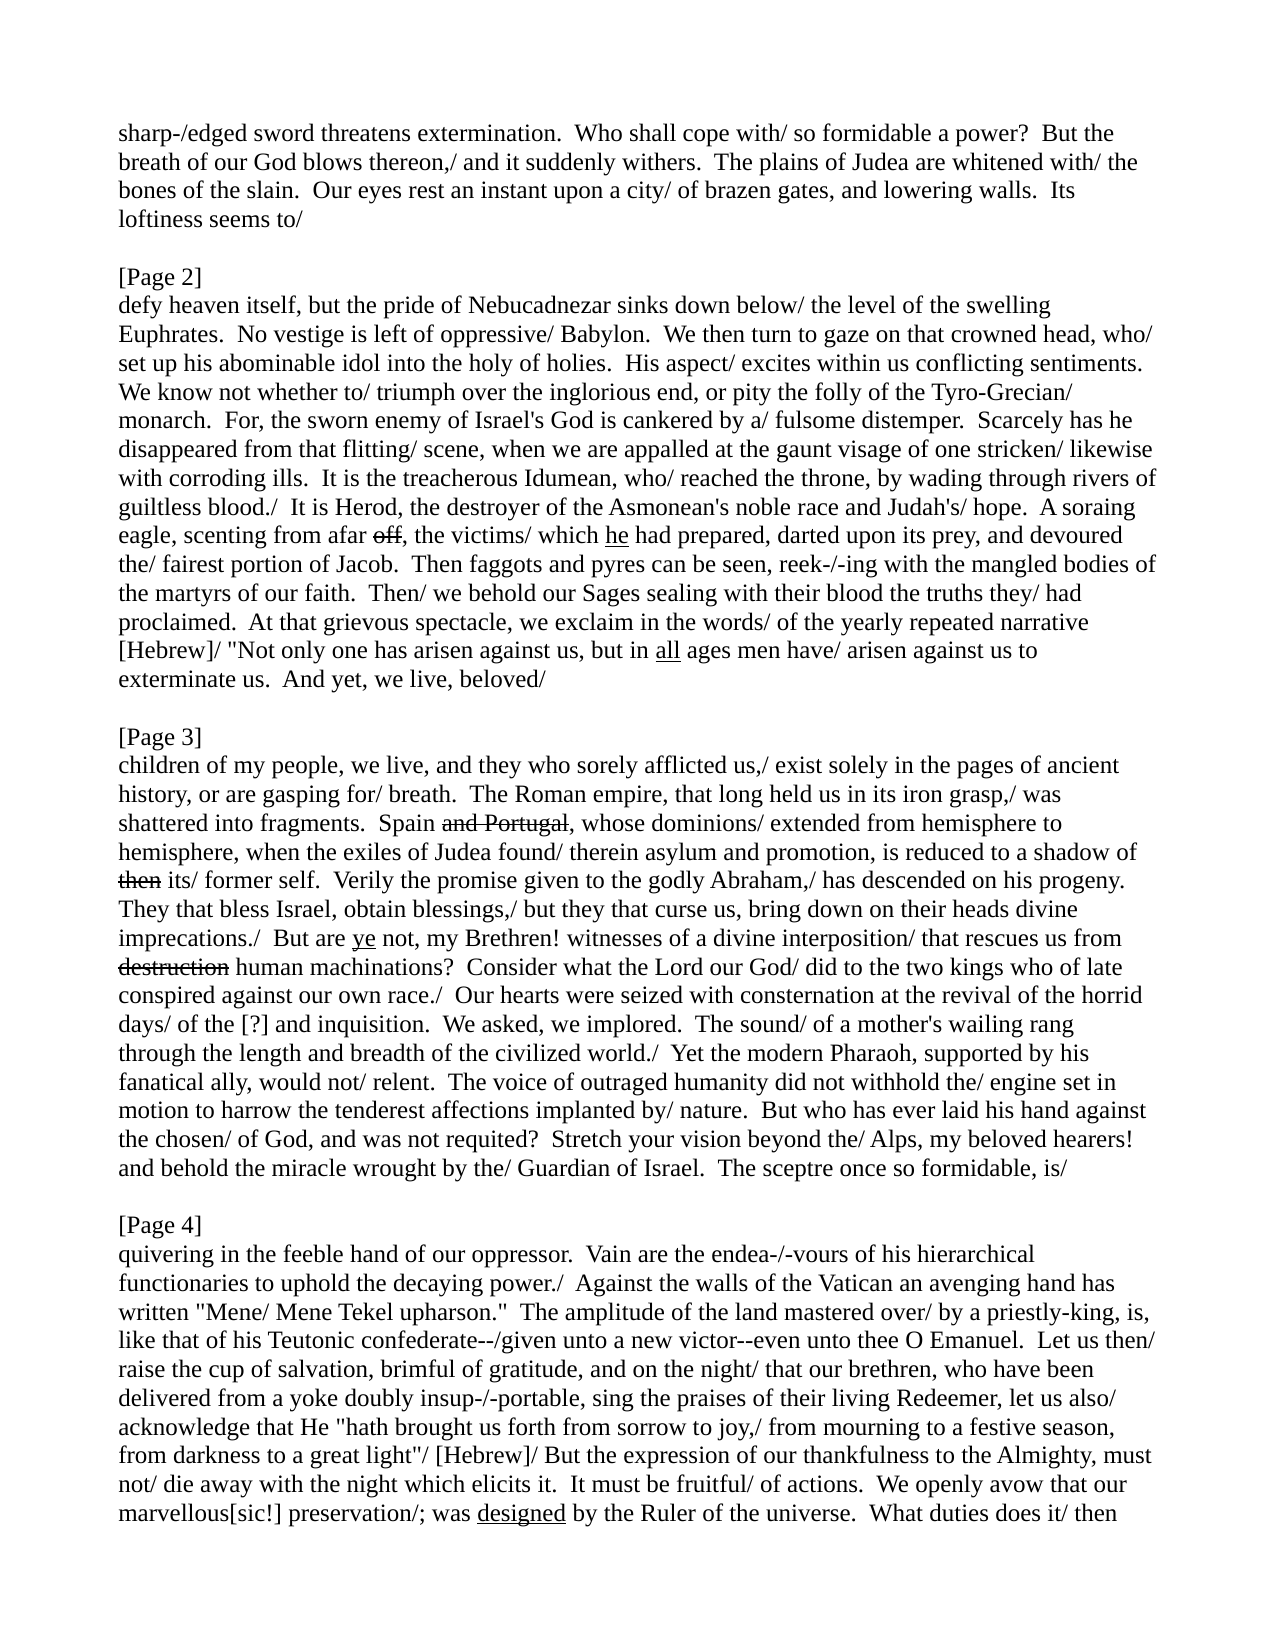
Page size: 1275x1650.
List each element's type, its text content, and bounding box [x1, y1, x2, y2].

text children of my people, we live, and they who sorely afflicted us,/ exist solely in the pages of ancient history, or are gasping for/ breath. The Roman empire, that long held us in its iron grasp,/ was shattered into fragments. Spain and Portugal, whose dominions/ extended from hemisphere to hemisphere, when the exiles of Judea found/ therein asylum and promotion, is reduced to a shadow of then its/ former self. Verily the promise given to the godly Abraham,/ has descended on his progeny. They that bless Israel, obtain blessings,/ but they that curse us, bring down on their heads divine imprecations./ But are ye not, my Brethren! witnesses of a divine interposition/ that rescues us from destruction human machinations? Consider what the Lord our God/ did to the two kings who of late conspired against our own race./ Our hearts were seized with consternation at the revival of the horrid days/ of the [?] and inquisition. We asked, we implored. The sound/ of a mother's wailing rang through the length and breadth of the civilized world./ Yet the modern Pharaoh, supported by his fanatical ally, would not/ relent. The voice of outraged humanity did not withhold the/ engine set in motion to harrow the tenderest affections implanted by/ nature. But who has ever laid his hand against the chosen/ of God, and was not requited? Stretch your vision beyond the/ Alps, my beloved hearers! and behold the miracle wrought by the/ Guardian of Israel. The sceptre once so formidable, is/ [118, 751, 1157, 1182]
text quivering in the feeble hand of our oppressor. Vain are the endea-/-vours of his hierarchical functionaries to uphold the decaying power./ Against the walls of the Vatican an avenging hand has written "Mene/ Mene Tekel upharson." The amplitude of the land mastered over/ by a priestly-king, is, like that of his Teutonic confederate--/given unto a new victor--even unto thee O Emanuel. Let us then/ raise the cup of salvation, brimful of gratitude, and on the night/ that our brethren, who have been delivered from a yoke doubly insup-/-portable, sing the praises of their living Redeemer, let us also/ acknowledge that He "hath brought us forth from sorrow to joy,/ from mourning to a festive season, from darkness to a great light"/ [Hebrew]/ But the expression of our thankfulness to the Almighty, must not/ die away with the night which elicits it. It must be fruitful/ of actions. We openly avow that our marvellous[sic!] preservation/; was designed by the Ruler of the universe. What duties does it/ then [118, 1239, 1157, 1527]
text [Page 2] [118, 262, 1157, 291]
text defy heaven itself, but the pride of Nebucadnezar sinks down below/ the level of the swelling Euphrates. No vestige is left of oppressive/ Babylon. We then turn to gaze on that crowned head, who/ set up his abominable idol into the holy of holies. His aspect/ excites within us conflicting sentiments. We know not whether to/ triumph over the inglorious end, or pity the folly of the Tyro-Grecian/ monarch. For, the sworn enemy of Israel's God is cankered by a/ fulsome distemper. Scarcely has he disappeared from that flitting/ scene, when we are appalled at the gaunt visage of one stricken/ likewise with corroding ills. It is the treacherous Idumean, who/ reached the throne, by wading through rivers of guiltless blood./ It is Herod, the destroyer of the Asmonean's noble race and Judah's/ hope. A soraing eagle, scenting from afar off, the victims/ which he had prepared, darted upon its prey, and devoured the/ fairest portion of Jacob. Then faggots and pyres can be seen, reek-/-ing with the mangled bodies of the martyrs of our faith. Then/ we behold our Sages sealing with their blood the truths they/ had proclaimed. At that grievous spectacle, we exclaim in the words/ of the yearly repeated narrative [Hebrew]/ "Not only one has arisen against us, but in all ages men have/ arisen against us to exterminate us. And yet, we live, beloved/ [118, 291, 1157, 693]
text sharp-/edged sword threatens extermination. Who shall cope with/ so formidable a power? But the breath of our God blows thereon,/ and it suddenly withers. The plains of Judea are whitened with/ the bones of the slain. Our eyes rest an instant upon a city/ of brazen gates, and lowering walls. Its loftiness seems to/ [118, 118, 1157, 233]
text [Page 4] [118, 1211, 1157, 1239]
text [Page 3] [118, 722, 1157, 751]
